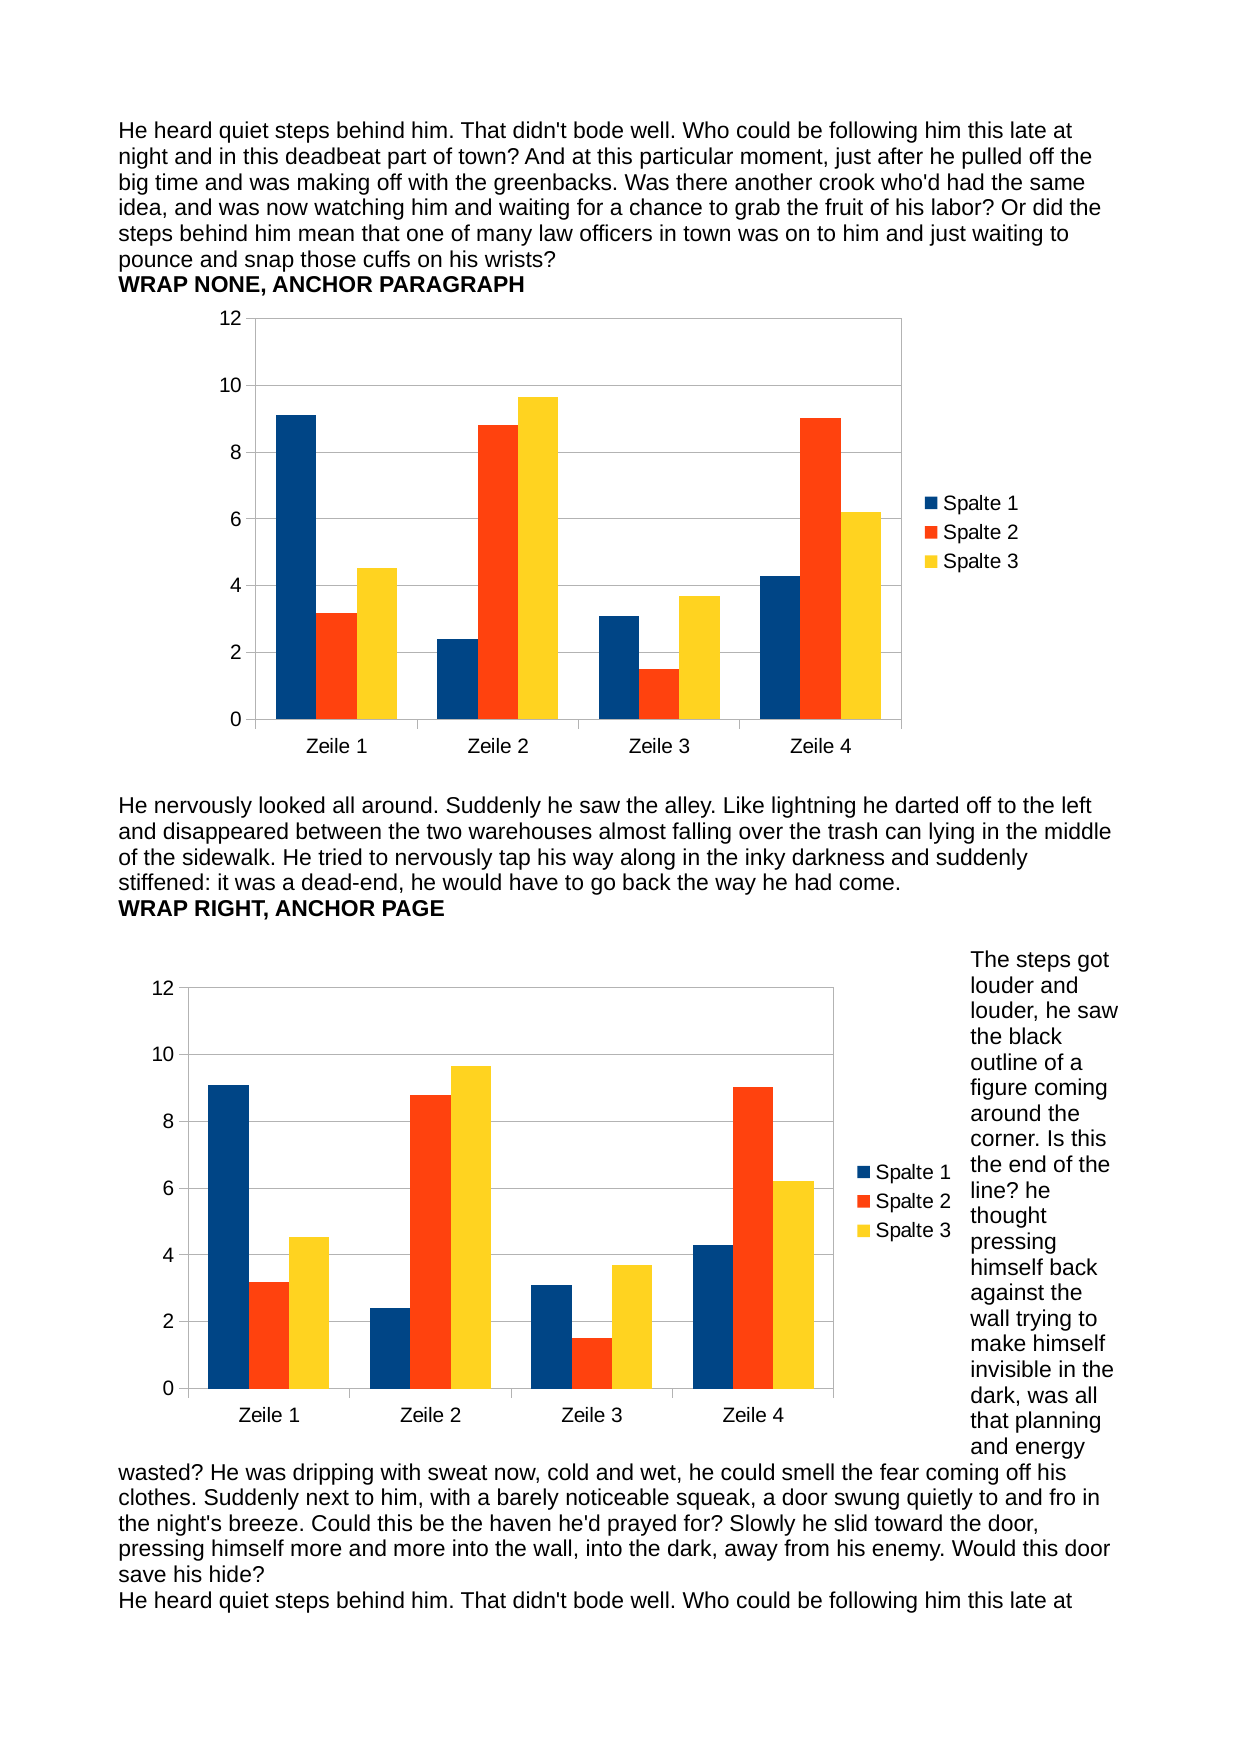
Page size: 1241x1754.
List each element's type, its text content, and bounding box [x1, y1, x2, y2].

text WRAP RIGHT, ANCHOR PAGE [118, 895, 1122, 921]
text WRAP NONE, ANCHOR PARAGRAPH [118, 272, 1122, 297]
text He nervously looked all around. Suddenly he saw the alley. Like lightning he darted off to the left and disappeared between the two warehouses almost falling over the trash can lying in the middle of the sidewalk. He tried to nervously tap his way along in the inky darkness and suddenly stiffened: it was a dead-end, he would have to go back the way he had come. [118, 793, 1122, 895]
text The steps got louder and louder, he saw the black outline of a figure coming around the corner. Is this the end of the line? he thought pressing himself back against the wall trying to make himself invisible in the dark, was all that planning and energy wasted? He was dripping with sweat now, cold and wet, he could smell the fear coming off his clothes. Suddenly next to him, with a barely noticeable squeak, a door swung quietly to and fro in the night's breeze. Could this be the haven he'd prayed for? Slowly he slid toward the door, pressing himself more and more into the wall, into the dark, away from his enemy. Would this door save his hide? [118, 947, 1122, 1587]
text He heard quiet steps behind him. That didn't bode well. Who could be following him this late at [118, 1587, 1122, 1613]
text He heard quiet steps behind him. That didn't bode well. Who could be following him this late at night and in this deadbeat part of town? And at this particular moment, just after he pulled off the big time and was making off with the greenbacks. Was there another crook who'd had the same idea, and was now watching him and waiting for a chance to grab the fruit of his labor? Or did the steps behind him mean that one of many law officers in town was on to him and just waiting to pounce and snap those cuffs on his wrists? [118, 118, 1122, 272]
